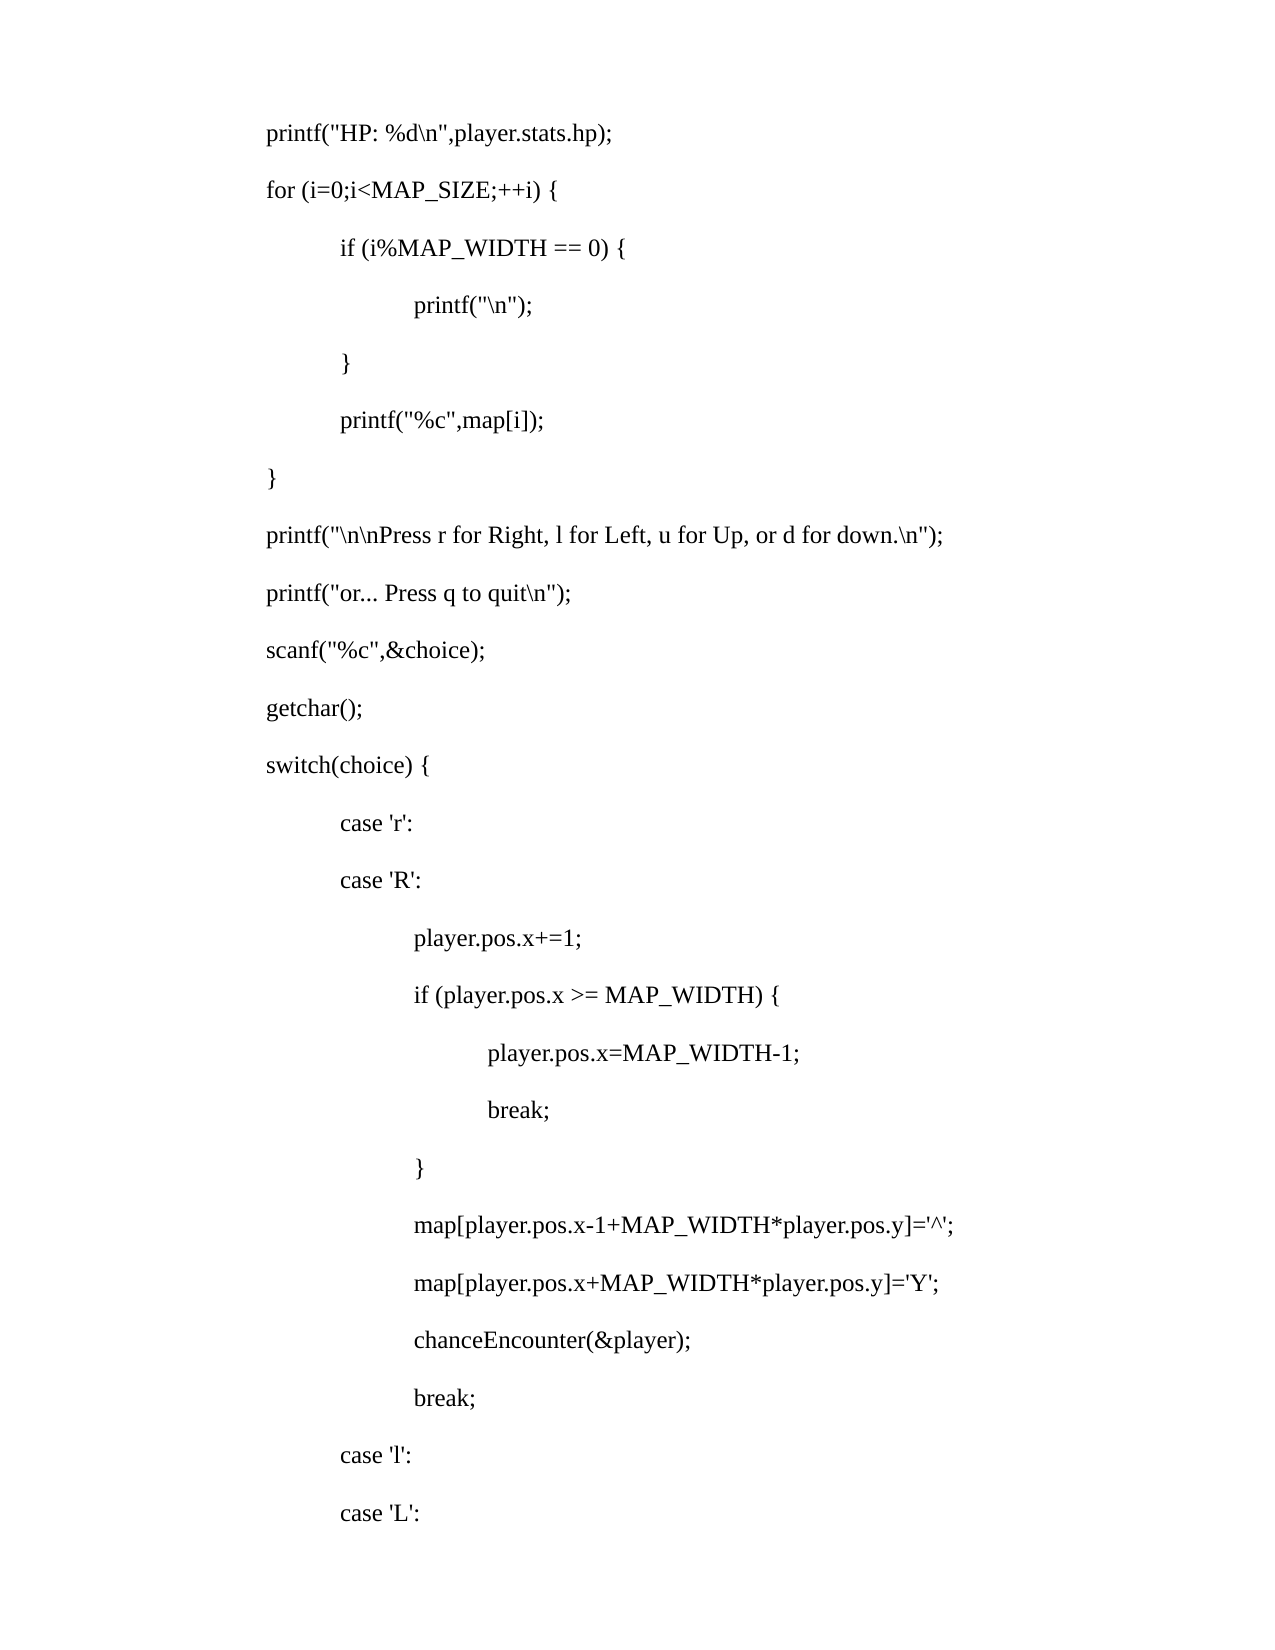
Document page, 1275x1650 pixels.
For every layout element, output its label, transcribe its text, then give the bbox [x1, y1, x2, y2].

text player.pos.x=MAP_WIDTH-1; [118, 1038, 1157, 1067]
text getchar(); [118, 693, 1157, 722]
text case 'r': [118, 808, 1157, 837]
text printf("\n\nPress r for Right, l for Left, u for Up, or d for down.\n"); [118, 521, 1157, 549]
text printf("%c",map[i]); [118, 406, 1157, 434]
text case 'l': [118, 1441, 1157, 1469]
text chanceEncounter(&player); [118, 1326, 1157, 1354]
text } [118, 1153, 1157, 1182]
text map[player.pos.x+MAP_WIDTH*player.pos.y]='Y'; [118, 1268, 1157, 1297]
text printf("\n"); [118, 291, 1157, 319]
text player.pos.x+=1; [118, 923, 1157, 952]
text case 'R': [118, 866, 1157, 894]
text printf("or... Press q to quit\n"); [118, 578, 1157, 607]
text break; [118, 1383, 1157, 1412]
text scanf("%c",&choice); [118, 636, 1157, 664]
text case 'L': [118, 1498, 1157, 1527]
text } [118, 348, 1157, 377]
text } [118, 463, 1157, 492]
text if (i%MAP_WIDTH == 0) { [118, 233, 1157, 262]
text switch(choice) { [118, 751, 1157, 779]
text break; [118, 1096, 1157, 1124]
text printf("HP: %d\n",player.stats.hp); [118, 118, 1157, 147]
text map[player.pos.x-1+MAP_WIDTH*player.pos.y]='^'; [118, 1211, 1157, 1239]
text for (i=0;i<MAP_SIZE;++i) { [118, 176, 1157, 204]
text if (player.pos.x >= MAP_WIDTH) { [118, 981, 1157, 1009]
